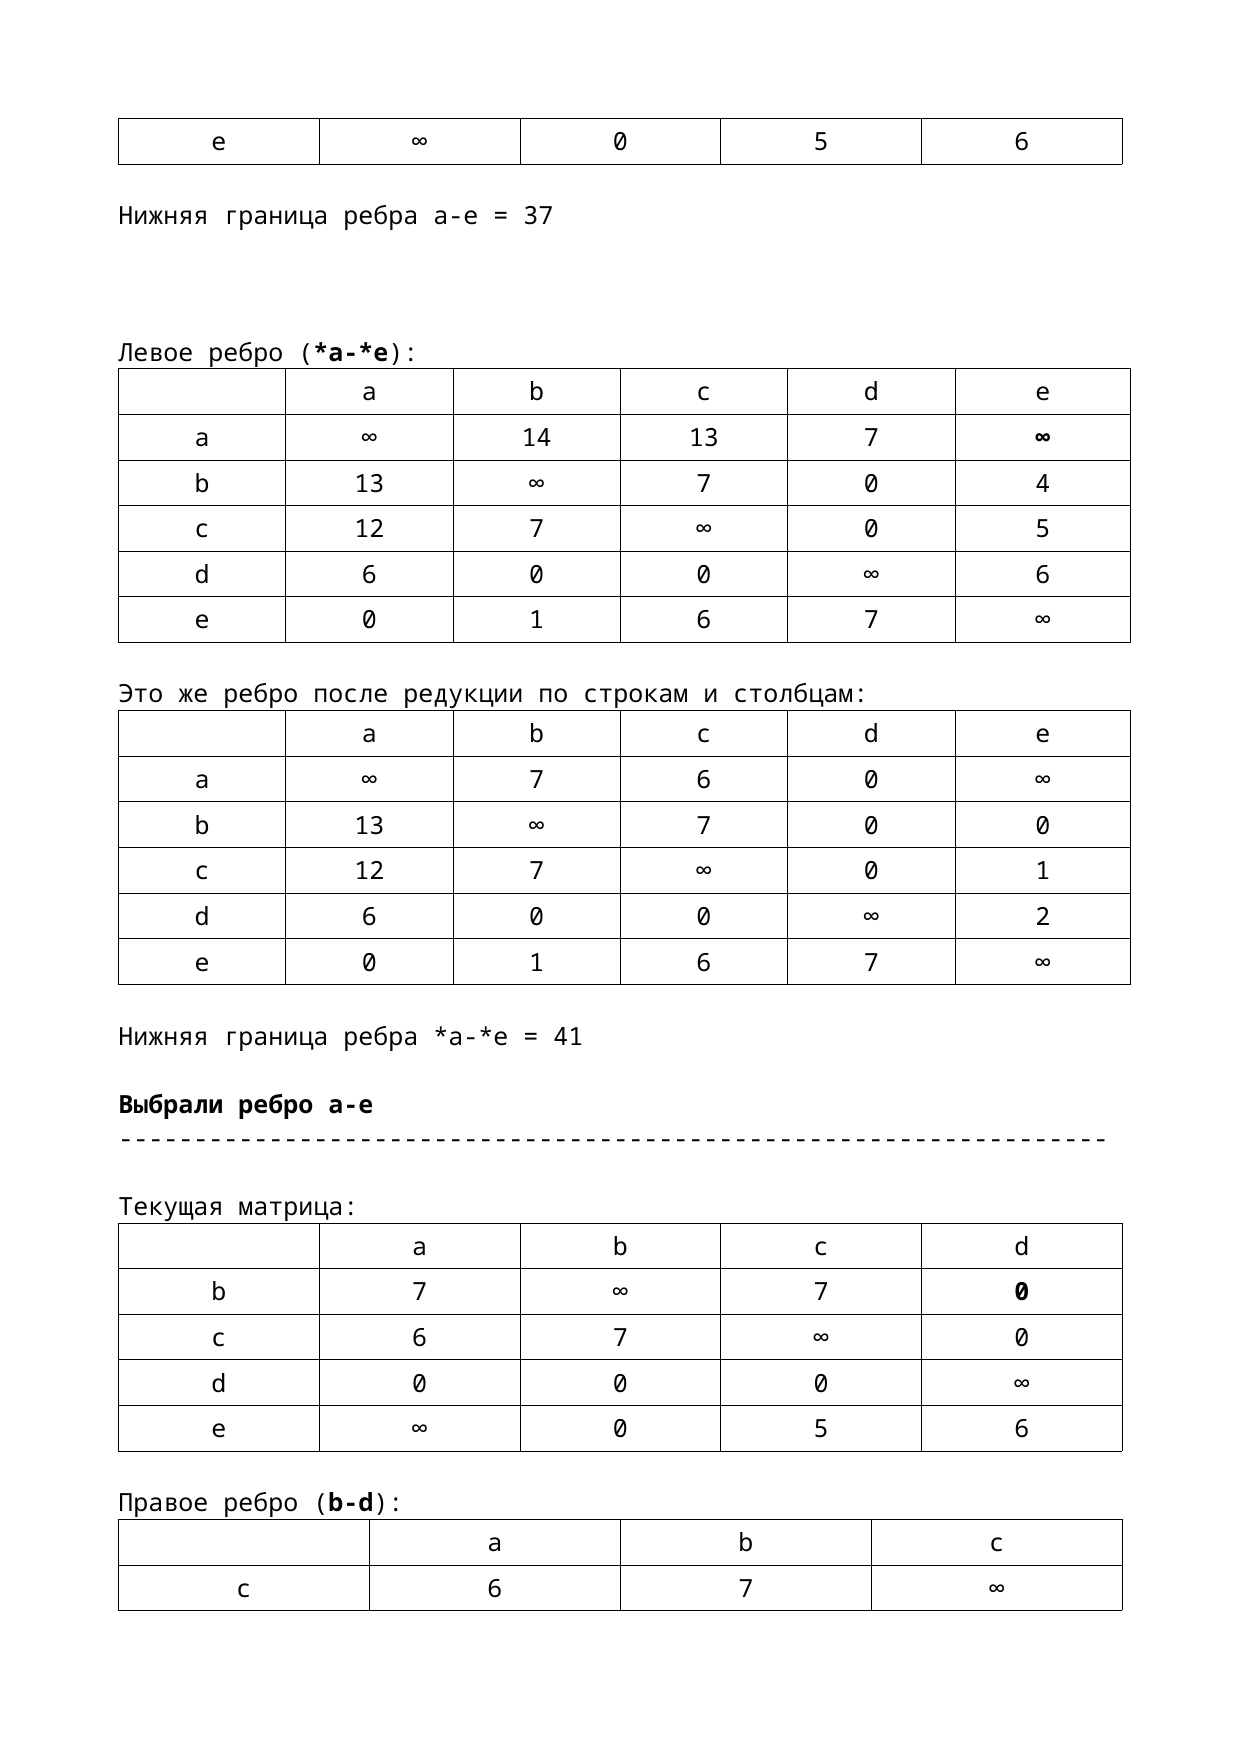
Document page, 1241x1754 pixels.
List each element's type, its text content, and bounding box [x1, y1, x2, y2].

table_cell 0 [922, 1269, 1122, 1314]
table_cell 5 [721, 1406, 921, 1451]
table_cell d [119, 552, 285, 596]
table_cell ∞ [621, 848, 787, 893]
table_header e [956, 711, 1130, 756]
table_cell c [119, 1315, 319, 1359]
table_cell 0 [621, 552, 787, 596]
table_cell 0 [788, 802, 955, 847]
table_cell ∞ [872, 1566, 1122, 1610]
text Правое ребро (b-d): [118, 1485, 1122, 1519]
table_cell 12 [286, 848, 453, 893]
text Нижняя граница ребра a-e = 37 [118, 198, 1122, 232]
table_header c [721, 1224, 921, 1268]
table_header [119, 1224, 319, 1268]
table_cell ∞ [521, 1269, 720, 1314]
table_cell 0 [521, 119, 720, 164]
table_header d [788, 711, 955, 756]
table_cell 14 [454, 415, 620, 459]
table_header c [621, 711, 787, 756]
table_cell 7 [788, 597, 955, 642]
table_cell ∞ [286, 415, 453, 459]
text ------------------------------------------------------------------ [118, 1120, 1122, 1154]
table_cell 7 [454, 757, 620, 801]
table_cell 5 [956, 506, 1130, 551]
table_cell 4 [956, 461, 1130, 505]
table_cell d [119, 1360, 319, 1405]
table_cell ∞ [956, 597, 1130, 642]
table_header b [454, 711, 620, 756]
table_cell 7 [320, 1269, 520, 1314]
table_cell 0 [956, 802, 1130, 847]
table_cell e [119, 939, 285, 984]
table_cell 12 [286, 506, 453, 551]
table_cell 7 [621, 802, 787, 847]
table_header b [454, 369, 620, 414]
table_cell e [119, 597, 285, 642]
table_cell d [119, 894, 285, 938]
table_cell 13 [286, 461, 453, 505]
table_cell b [119, 1269, 319, 1314]
table_cell 0 [521, 1360, 720, 1405]
table_header a [286, 711, 453, 756]
table_cell 7 [454, 848, 620, 893]
table_header a [286, 369, 453, 414]
text Левое ребро (*a-*e): [118, 334, 1122, 368]
table_cell 1 [454, 939, 620, 984]
table_cell 6 [621, 939, 787, 984]
table_cell ∞ [788, 552, 955, 596]
table_header e [956, 369, 1130, 414]
table_cell c [119, 1566, 369, 1610]
table_cell 0 [286, 597, 453, 642]
table_cell e [119, 119, 319, 164]
table_cell 0 [922, 1315, 1122, 1359]
table_cell ∞ [956, 939, 1130, 984]
table_cell ∞ [454, 461, 620, 505]
text Нижняя граница ребра *a-*e = 41 [118, 1018, 1122, 1052]
table_cell 5 [721, 119, 921, 164]
table_header c [621, 369, 787, 414]
table_cell 0 [521, 1406, 720, 1451]
table_cell a [119, 757, 285, 801]
table_cell 0 [721, 1360, 921, 1405]
table_cell 7 [788, 939, 955, 984]
table_cell 0 [454, 894, 620, 938]
table_cell 6 [621, 597, 787, 642]
table_cell 7 [788, 415, 955, 459]
table_cell 6 [922, 119, 1122, 164]
table_cell 7 [454, 506, 620, 551]
table_cell 0 [320, 1360, 520, 1405]
table_cell ∞ [286, 757, 453, 801]
text Текущая матрица: [118, 1188, 1122, 1222]
table_cell 6 [922, 1406, 1122, 1451]
table_cell 7 [521, 1315, 720, 1359]
table_cell 0 [788, 461, 955, 505]
table_cell 7 [621, 1566, 871, 1610]
table_cell ∞ [956, 757, 1130, 801]
table_header a [370, 1520, 620, 1564]
table_cell 6 [370, 1566, 620, 1610]
table_cell c [119, 506, 285, 551]
table_cell 7 [721, 1269, 921, 1314]
table_cell c [119, 848, 285, 893]
table_cell 7 [621, 461, 787, 505]
table_header d [788, 369, 955, 414]
table_header c [872, 1520, 1122, 1564]
table_cell ∞ [621, 506, 787, 551]
table_header b [521, 1224, 720, 1268]
table_cell ∞ [788, 894, 955, 938]
text Это же ребро после редукции по строкам и столбцам: [118, 676, 1122, 710]
text Выбрали ребро а-е [118, 1086, 1122, 1120]
table_cell a [119, 415, 285, 459]
table_cell 6 [621, 757, 787, 801]
table_cell ∞ [922, 1360, 1122, 1405]
table_cell 0 [621, 894, 787, 938]
table_cell 6 [320, 1315, 520, 1359]
table_header d [922, 1224, 1122, 1268]
table_cell 1 [454, 597, 620, 642]
table_cell ∞ [320, 119, 520, 164]
table_cell 6 [286, 552, 453, 596]
table_cell 0 [286, 939, 453, 984]
table_cell ∞ [454, 802, 620, 847]
table_cell 0 [788, 506, 955, 551]
table_header [119, 1520, 369, 1564]
table_header a [320, 1224, 520, 1268]
table_cell 13 [621, 415, 787, 459]
table_cell 6 [956, 552, 1130, 596]
table_cell b [119, 802, 285, 847]
table_cell ∞ [956, 415, 1130, 459]
table_header [119, 369, 285, 414]
table_cell 6 [286, 894, 453, 938]
table_cell 0 [788, 757, 955, 801]
table_cell 0 [788, 848, 955, 893]
table_cell 1 [956, 848, 1130, 893]
table_cell ∞ [721, 1315, 921, 1359]
table_cell ∞ [320, 1406, 520, 1451]
table_header [119, 711, 285, 756]
table_cell 0 [454, 552, 620, 596]
table_cell b [119, 461, 285, 505]
table_header b [621, 1520, 871, 1564]
table_cell 2 [956, 894, 1130, 938]
table_cell 13 [286, 802, 453, 847]
table_cell e [119, 1406, 319, 1451]
